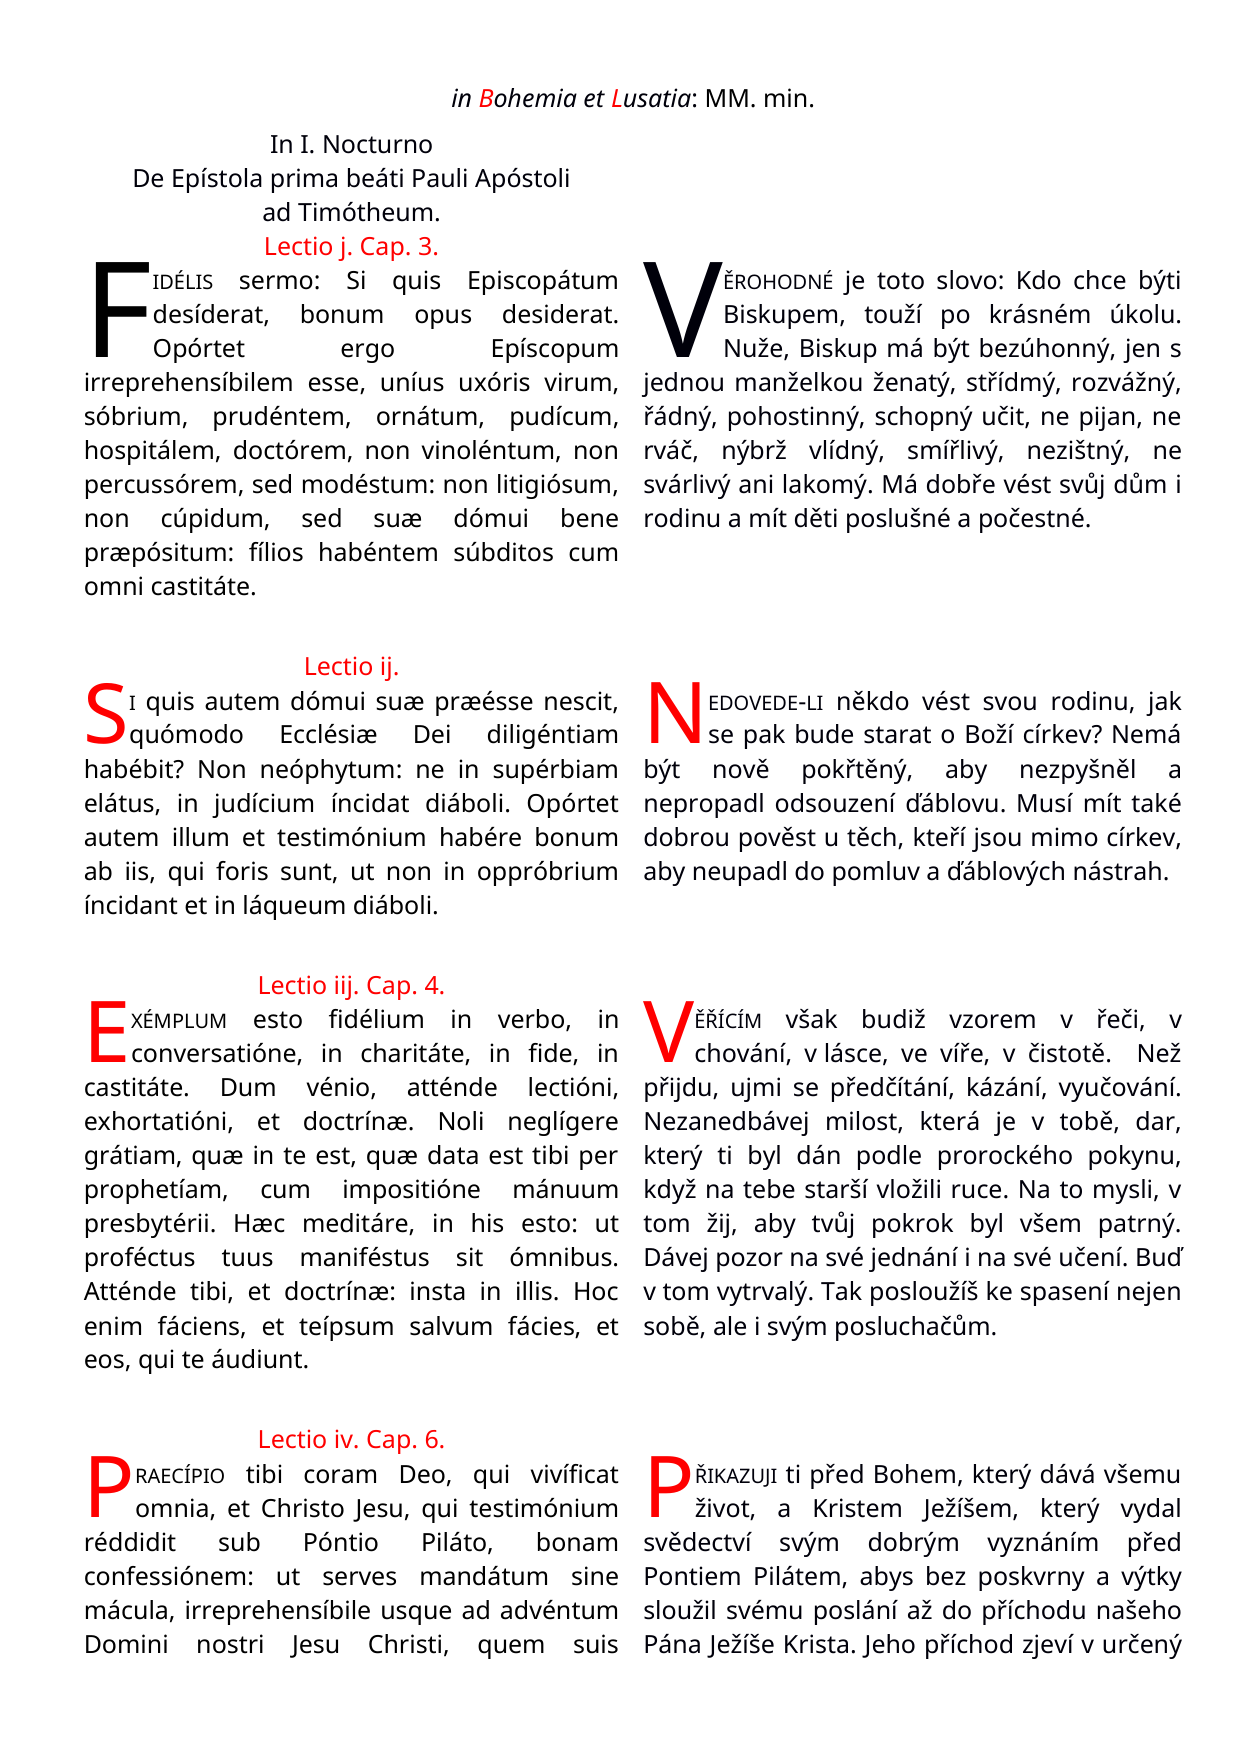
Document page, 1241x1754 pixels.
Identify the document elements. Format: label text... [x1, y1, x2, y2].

table_cell Lectio iij. Cap. 4. Exémplum esto fidélium in verbo, in conversatióne, in charitáte, in fide, in castitáte. Dum vénio, atténde lectióni, exhortatióni, et doctrínæ. Noli neglígere grátiam‚ quæ in te est, quæ data est tibi per prophetíam, cum impositióne mánuum presbytérii. Hæc meditáre, in his esto: ut proféctus tuus maniféstus sit ómnibus. Atténde tibi, et doctrínæ: insta in illis. Hoc enim fáciens, et teípsum salvum fácies‚ et eos, qui te áudiunt. [72, 962, 631, 1416]
table_cell in Bohemia et Lusatia: MM. min. [72, 74, 1194, 120]
table_cell Věřícím však budiž vzorem v řeči, v chování, v lásce, ve víře, v čistotě. Než přijdu, ujmi se předčítání, kázání, vyučování. Nezanedbávej milost, která je v tobě, dar, který ti byl dán podle prorockého pokynu, když na tebe starší vložili ruce. Na to mysli, v tom žij, aby tvůj pokrok byl všem patrný. Dávej pozor na své jednání i na své učení. Buď v tom vytrvalý. Tak posloužíš ke spasení nejen sobě, ale i svým posluchačům. [631, 962, 1194, 1416]
table_cell Lectio iv. Cap. 6. Praecípio tibi coram Deo, qui vivíficat omnia, et Christo Jesu, qui testimónium réddidit sub Póntio Piláto, bonam confessiónem: ut serves mandátum sine mácula, irreprehensíbile usque ad advéntum Domini nostri Jesu Christi, quem suis [72, 1416, 631, 1667]
table_cell Nedovede-li někdo vést svou rodinu, jak se pak bude starat o Boží církev? Nemá být nově pokřtěný, aby nezpyšněl a nepropadl odsouzení ďáblovu. Musí mít také dobrou pověst u těch, kteří jsou mimo církev, aby neupadl do pomluv a ďáblových nástrah. [631, 643, 1194, 962]
table_cell Věrohodné je toto slovo: Kdo chce býti Biskupem, touží po krásném úkolu. Nuže, Biskup má být bezúhonný, jen s jednou manželkou ženatý, střídmý, rozvážný, řádný, pohostinný, schopný učit, ne pijan, ne rváč, nýbrž vlídný, smířlivý, nezištný, ne svárlivý ani lakomý. Má dobře vést svůj dům i rodinu a mít děti poslušné a počestné. [631, 120, 1194, 643]
table_cell In I. Nocturno De Epístola prima beáti Pauli Apóstoli ad Timótheum. Lectio j. Cap. 3. Fidélis sermo: Si quis Episcopátum desíderat, bonum opus desiderat. Opórtet ergo Epíscopum irreprehensíbilem esse, uníus uxóris virum, sóbrium, prudéntem, ornátum, pudícum, hospitálem, doctórem‚ non vinoléntum, non percussórem, sed modéstum: non litigiósum, non cúpidum‚ sed suæ dómui bene præpósitum: fílios habéntem súbditos cum omni castitáte. [72, 120, 631, 643]
table_cell Přikazuji ti před Bohem, který dává všemu život, a Kristem Ježíšem, který vydal svědectví svým dobrým vyznáním před Pontiem Pilátem, abys bez poskvrny a výtky sloužil svému poslání až do příchodu našeho Pána Ježíše Krista. Jeho příchod zjeví v určený [631, 1416, 1194, 1667]
table_cell Lectio ij. Si quis autem dómui suæ præésse nescit, quómodo Ecclésiæ Dei diligéntiam habébit? Non neóphytum: ne in supérbiam elátus, in judícium íncidat diáboli. Opórtet autem illum et testimónium habére bonum ab iis, qui foris sunt, ut non in oppróbrium íncidant et in láqueum diáboli. [72, 643, 631, 962]
